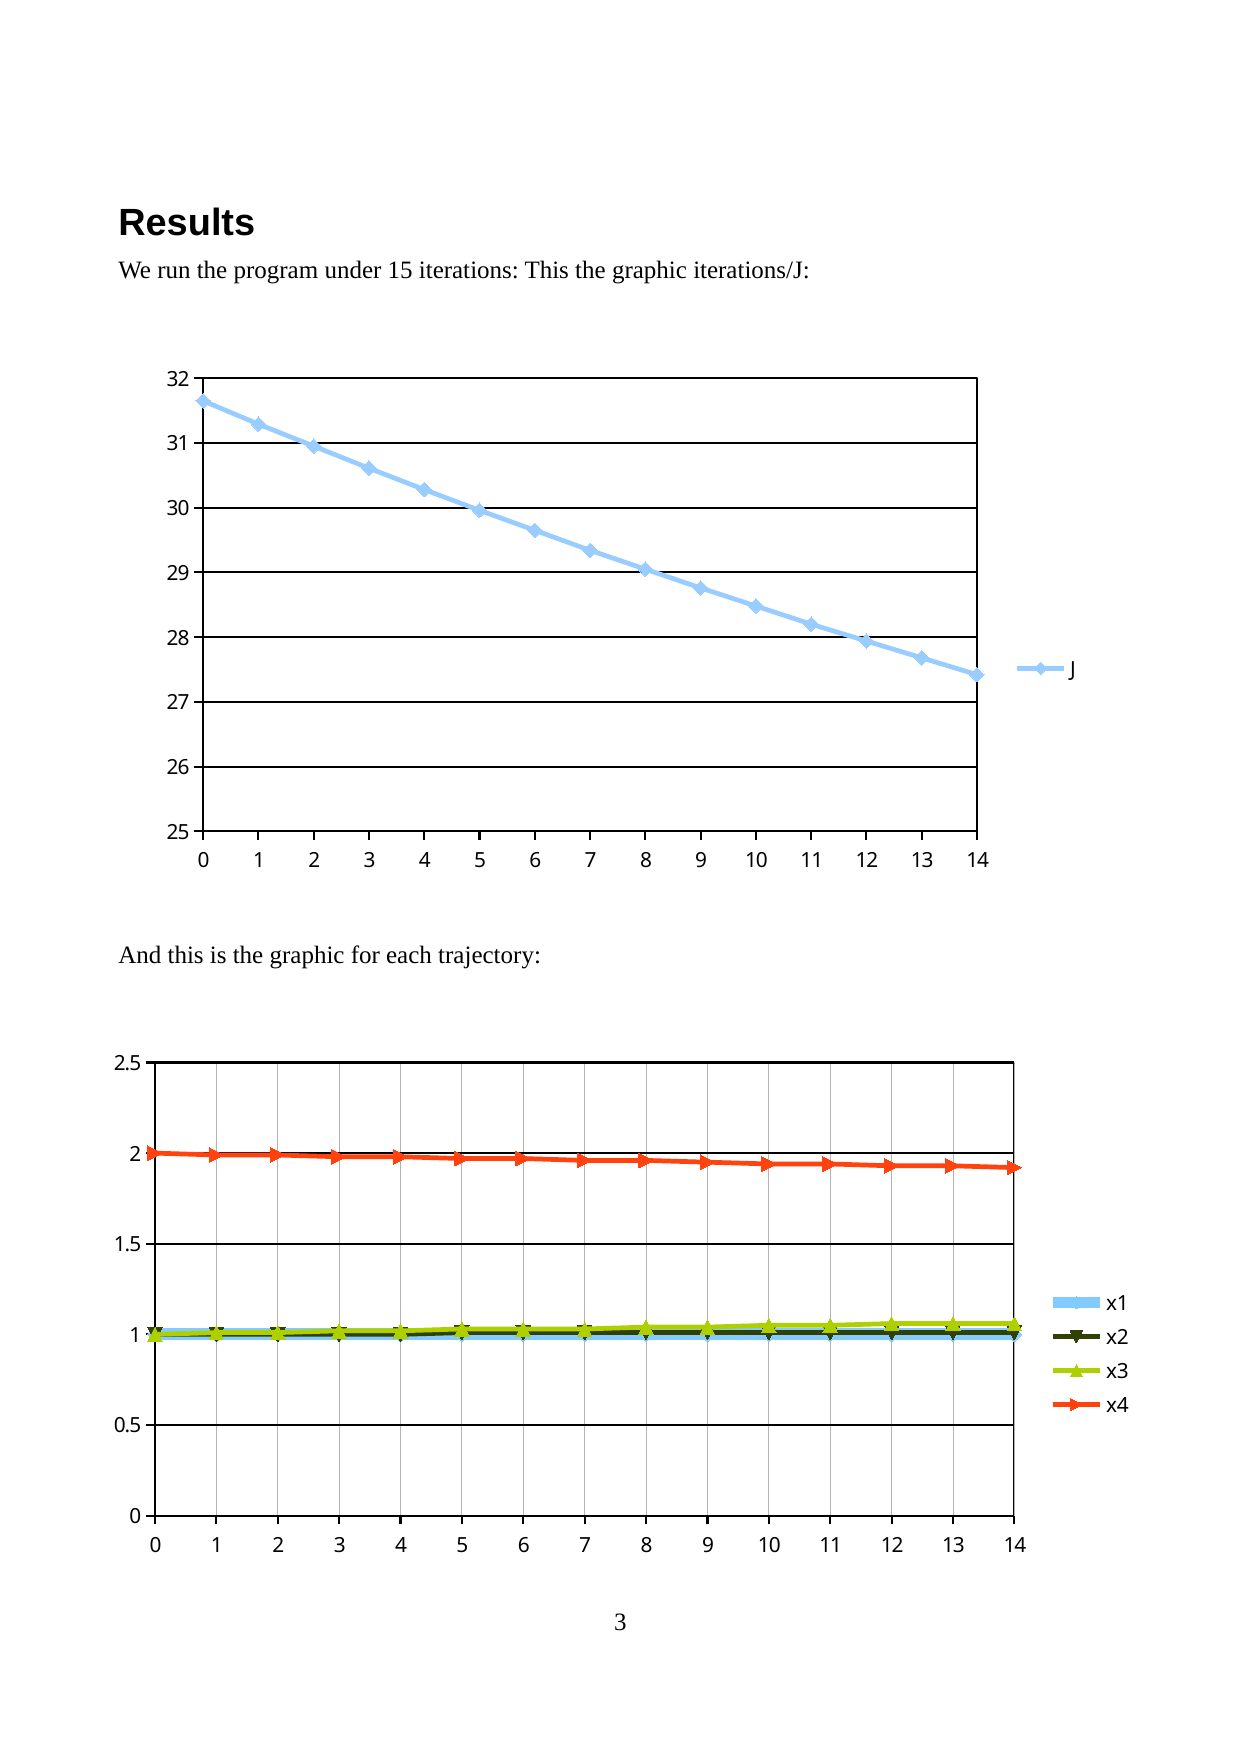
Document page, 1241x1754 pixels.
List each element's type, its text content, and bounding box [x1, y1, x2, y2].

text And this is the graphic for each trajectory: [118, 940, 1122, 968]
text We run the program under 15 iterations: This the graphic iterations/J: [118, 255, 1122, 284]
subtitle Results [118, 199, 1122, 243]
